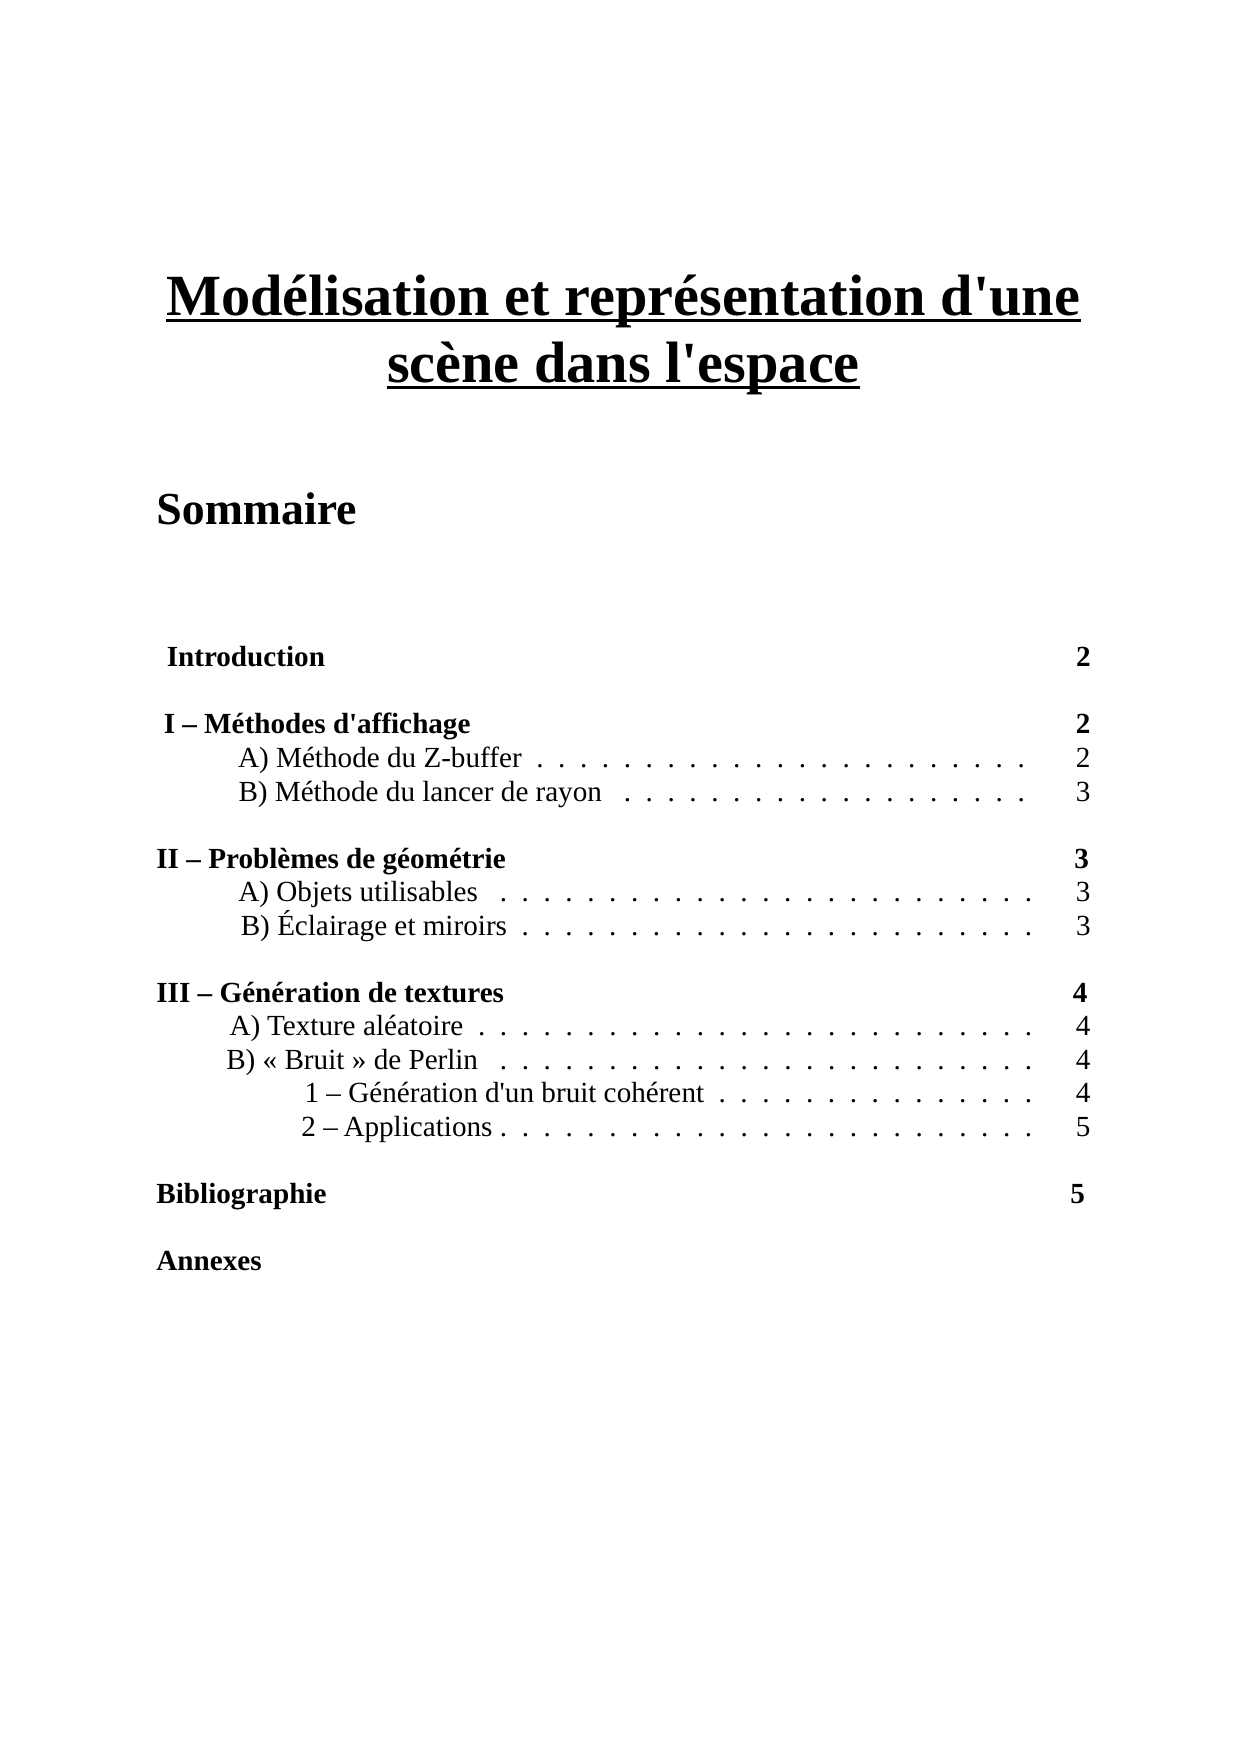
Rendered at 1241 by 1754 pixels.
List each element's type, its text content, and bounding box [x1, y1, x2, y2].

text 1 – Génération d'un bruit cohérent . . . . . . . . . . . . . . . 4 [156, 1076, 1090, 1109]
text B) Éclairage et miroirs . . . . . . . . . . . . . . . . . . . . . . . . 3 [156, 908, 1090, 941]
text B) « Bruit » de Perlin . . . . . . . . . . . . . . . . . . . . . . . . . 4 [156, 1042, 1090, 1076]
text I – Méthodes d'affichage 2 [156, 707, 1090, 740]
text A) Objets utilisables . . . . . . . . . . . . . . . . . . . . . . . . . 3 [156, 874, 1090, 908]
text Introduction 2 [156, 639, 1090, 673]
text II – Problèmes de géométrie 3 [156, 841, 1090, 874]
text Annexes [156, 1243, 1090, 1277]
text 2 – Applications . . . . . . . . . . . . . . . . . . . . . . . . . 5 [156, 1109, 1090, 1143]
text Bibliographie 5 [156, 1176, 1090, 1210]
text III – Génération de textures 4 [156, 975, 1090, 1008]
text Modélisation et représentation d'une scène dans l'espace [156, 261, 1090, 395]
text A) Texture aléatoire . . . . . . . . . . . . . . . . . . . . . . . . . . 4 [156, 1008, 1090, 1042]
text B) Méthode du lancer de rayon . . . . . . . . . . . . . . . . . . . 3 [156, 774, 1090, 807]
text Sommaire [156, 481, 1090, 534]
text A) Méthode du Z-buffer . . . . . . . . . . . . . . . . . . . . . . . 2 [156, 740, 1090, 774]
